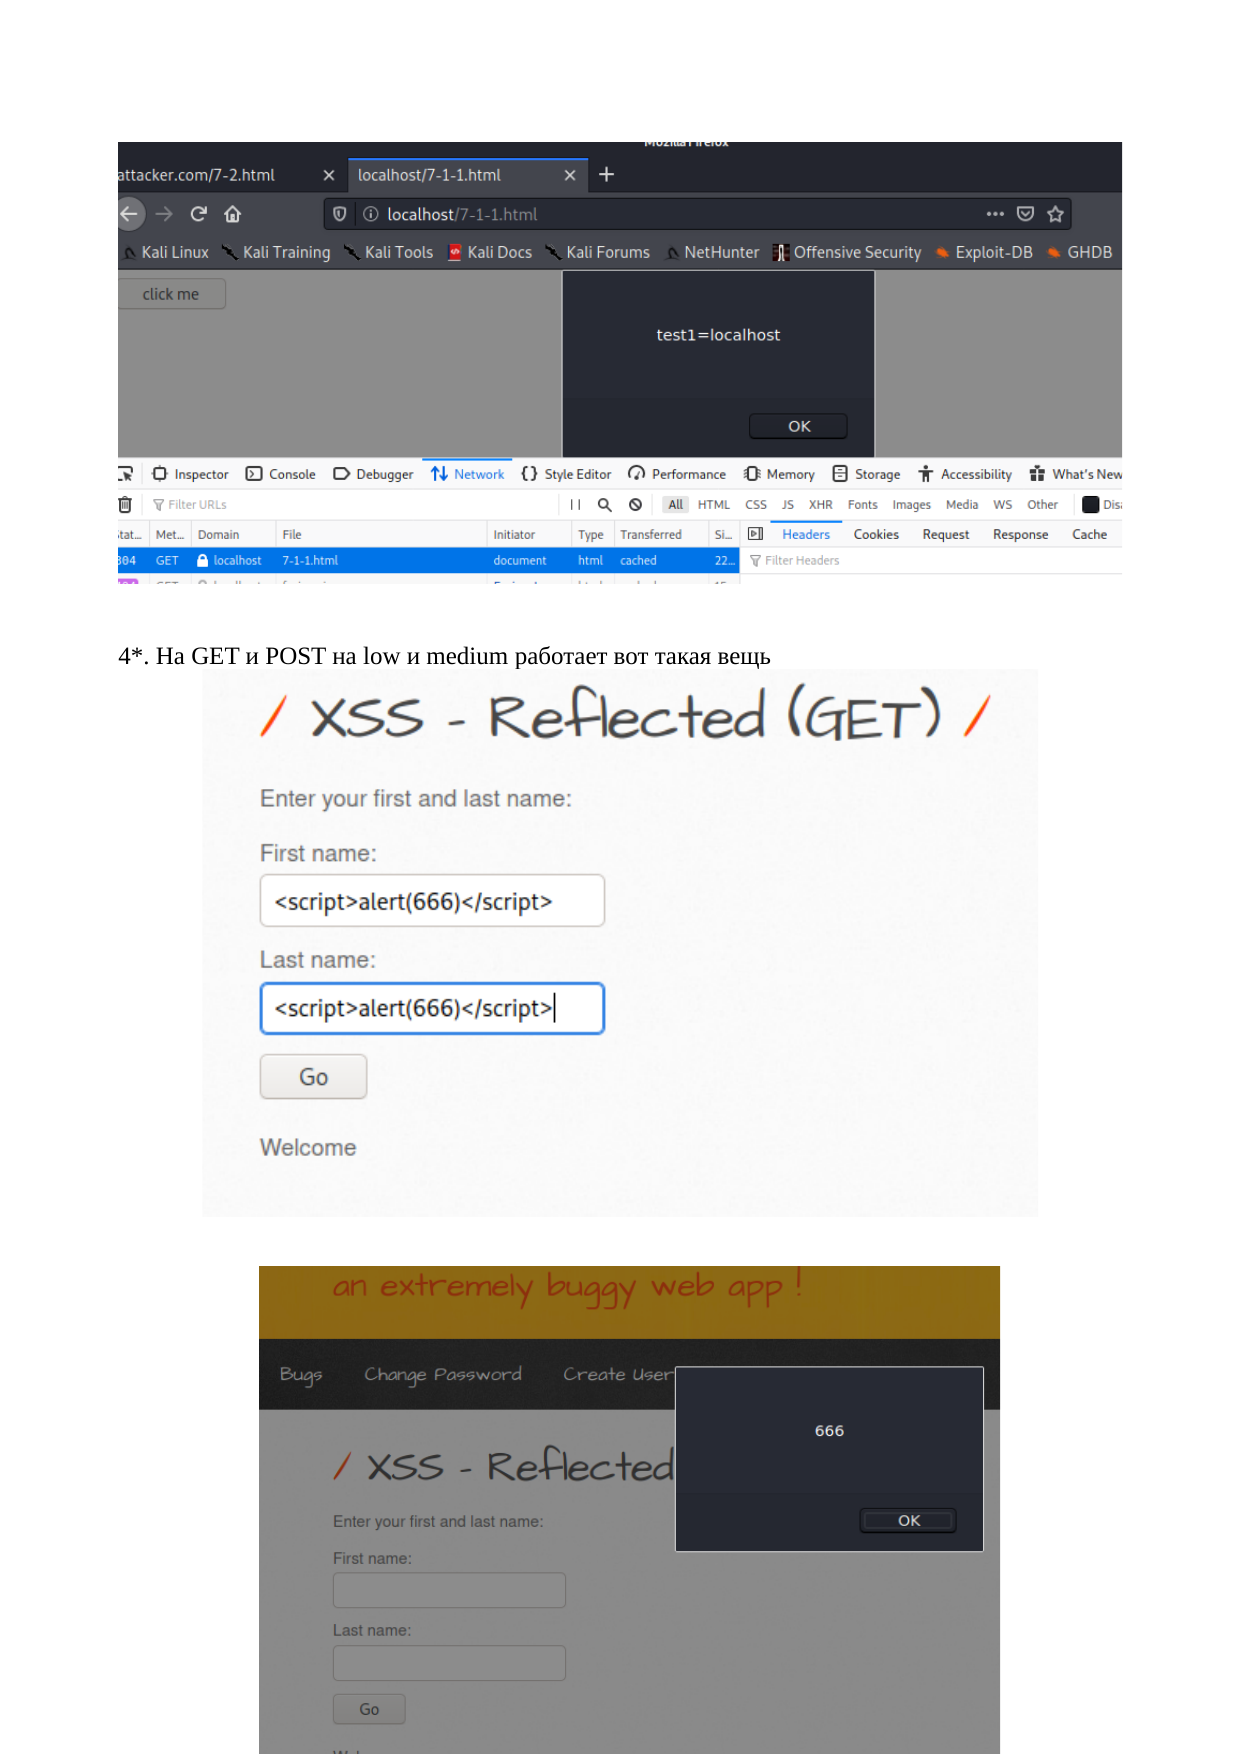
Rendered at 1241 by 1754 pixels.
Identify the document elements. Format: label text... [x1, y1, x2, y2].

picture [259, 1266, 1001, 1754]
picture [118, 142, 1123, 584]
picture [202, 669, 1039, 1217]
text 4*. На GET и POST на low и medium работает вот такая вещь [118, 641, 1122, 670]
